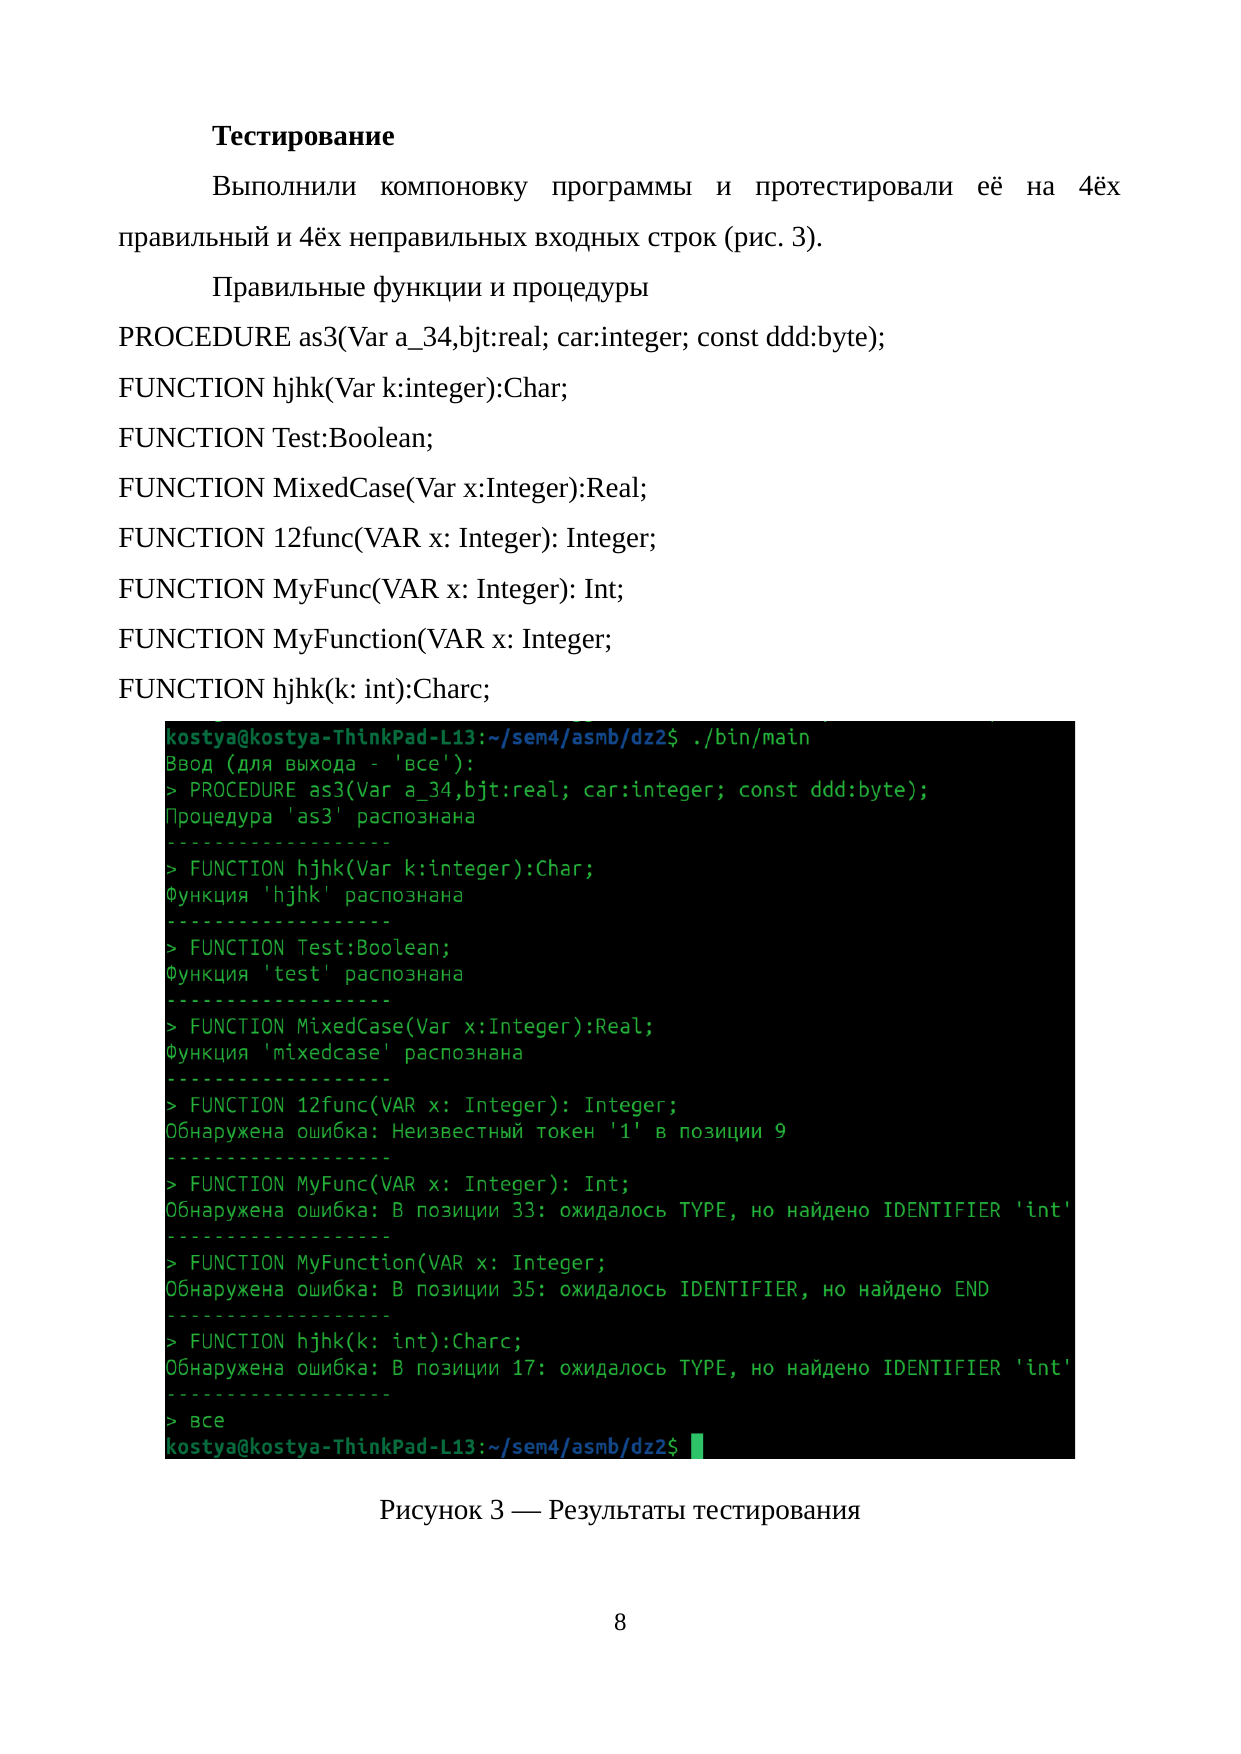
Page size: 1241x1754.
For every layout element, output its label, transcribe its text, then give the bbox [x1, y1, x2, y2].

subtitle Тестирование [118, 118, 1122, 152]
text Выполнили компоновку программы и протестировали её на 4ёх правильный и 4ёх неправильных входных строк (рис. 3). [118, 168, 1122, 252]
text FUNCTION hjhk(Var k:integer):Char; [118, 370, 1122, 403]
text FUNCTION hjhk(k: int):Charc; [118, 672, 1122, 705]
text Правильные функции и процедуры [118, 269, 1122, 303]
text FUNCTION Test:Boolean; [118, 420, 1122, 453]
text FUNCTION 12func(VAR x: Integer): Integer; [118, 521, 1122, 554]
text Рисунок 3 — Результаты тестирования [118, 722, 1122, 1526]
text FUNCTION MyFunction(VAR x: Integer; [118, 621, 1122, 655]
text FUNCTION MyFunc(VAR x: Integer): Int; [118, 571, 1122, 604]
text PROCEDURE as3(Var a_34,bjt:real; car:integer; const ddd:byte); [118, 319, 1122, 353]
text FUNCTION MixedCase(Var x:Integer):Real; [118, 470, 1122, 504]
picture [165, 721, 1076, 1459]
